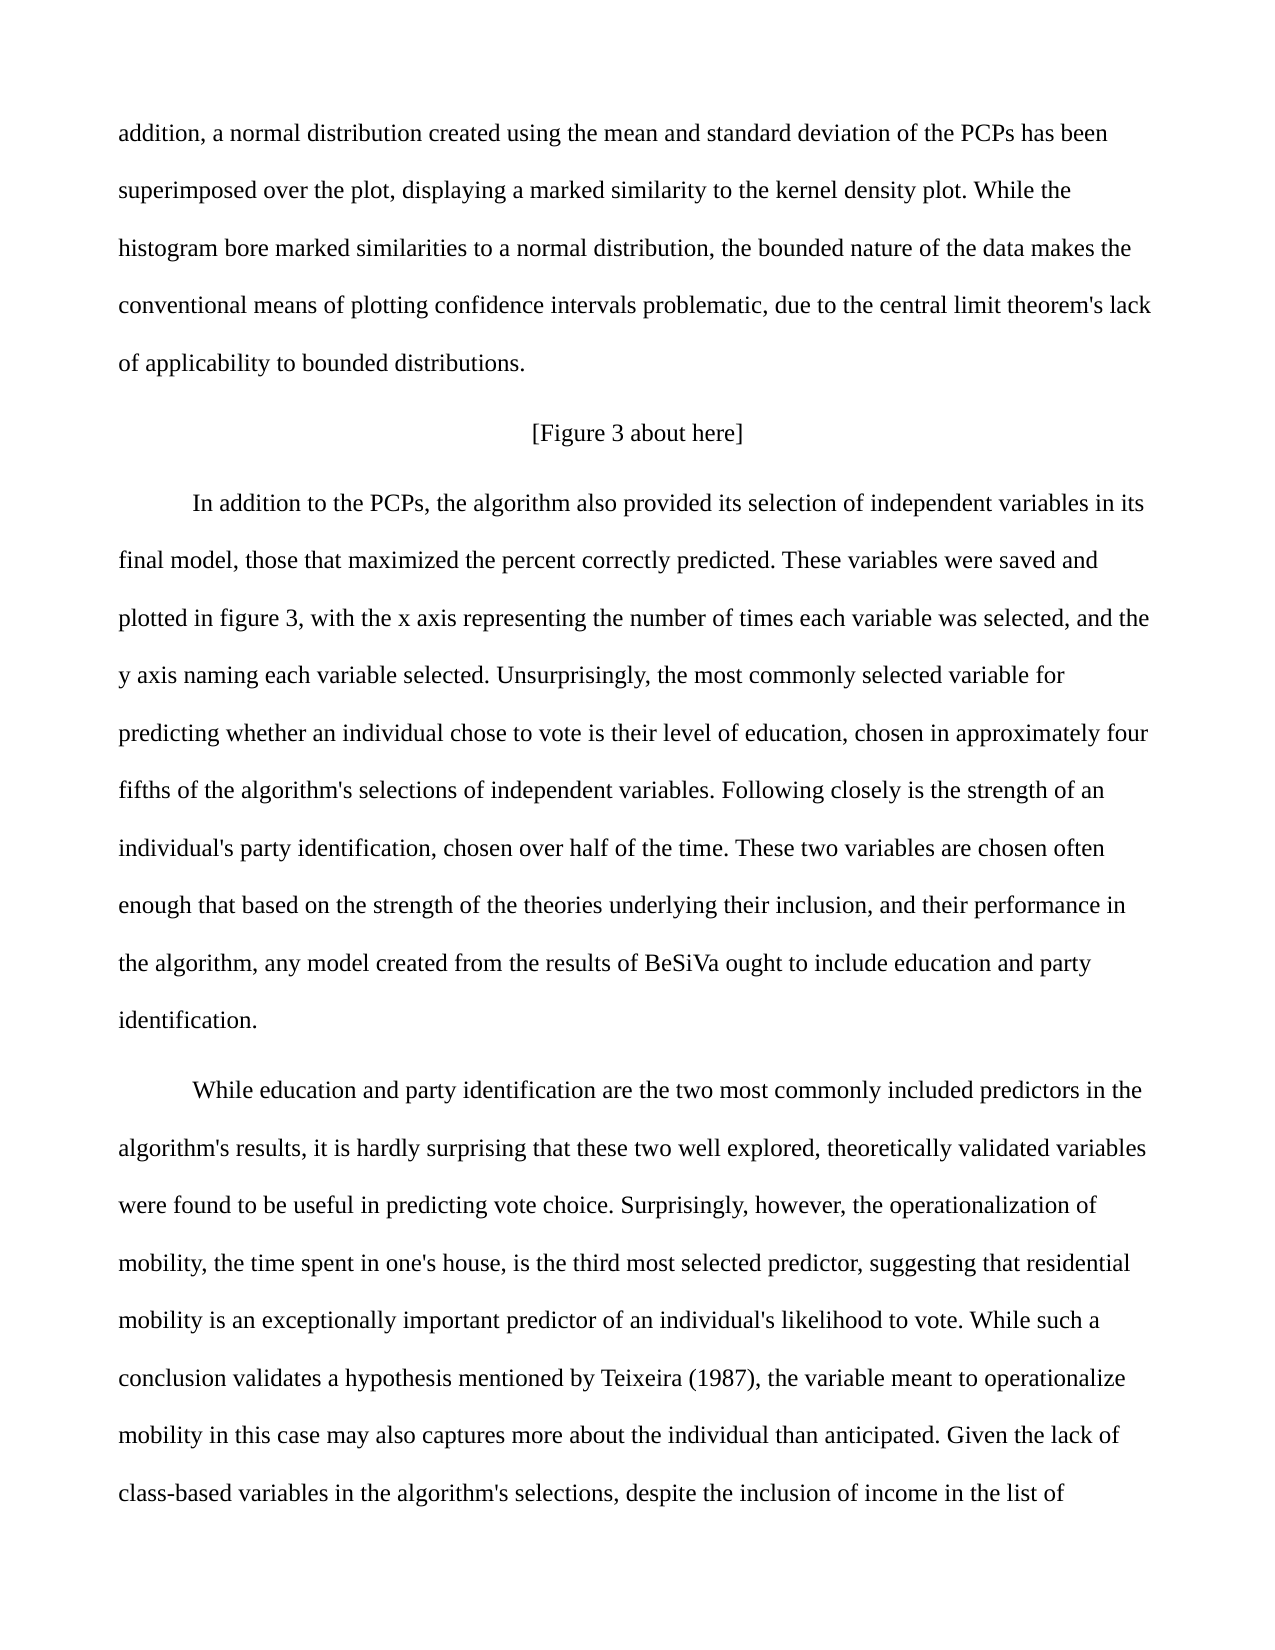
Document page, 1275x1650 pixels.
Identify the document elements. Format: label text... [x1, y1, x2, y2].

text In addition to the PCPs, the algorithm also provided its selection of independent variables in its final model, those that maximized the percent correctly predicted. These variables were saved and plotted in figure 3, with the x axis representing the number of times each variable was selected, and the y axis naming each variable selected. Unsurprisingly, the most commonly selected variable for predicting whether an individual chose to vote is their level of education, chosen in approximately four fifths of the algorithm's selections of independent variables. Following closely is the strength of an individual's party identification, chosen over half of the time. These two variables are chosen often enough that based on the strength of the theories underlying their inclusion, and their performance in the algorithm, any model created from the results of BeSiVa ought to include education and party identification. [118, 488, 1157, 1034]
text [Figure 3 about here] [118, 418, 1157, 447]
text While education and party identification are the two most commonly included predictors in the algorithm's results, it is hardly surprising that these two well explored, theoretically validated variables were found to be useful in predicting vote choice. Surprisingly, however, the operationalization of mobility, the time spent in one's house, is the third most selected predictor, suggesting that residential mobility is an exceptionally important predictor of an individual's likelihood to vote. While such a conclusion validates a hypothesis mentioned by Teixeira (1987), the variable meant to operationalize mobility in this case may also captures more about the individual than anticipated. Given the lack of class-based variables in the algorithm's selections, despite the inclusion of income in the list of [118, 1076, 1157, 1507]
text addition, a normal distribution created using the mean and standard deviation of the PCPs has been superimposed over the plot, displaying a marked similarity to the kernel density plot. While the histogram bore marked similarities to a normal distribution, the bounded nature of the data makes the conventional means of plotting confidence intervals problematic, due to the central limit theorem's lack of applicability to bounded distributions. [118, 118, 1157, 377]
